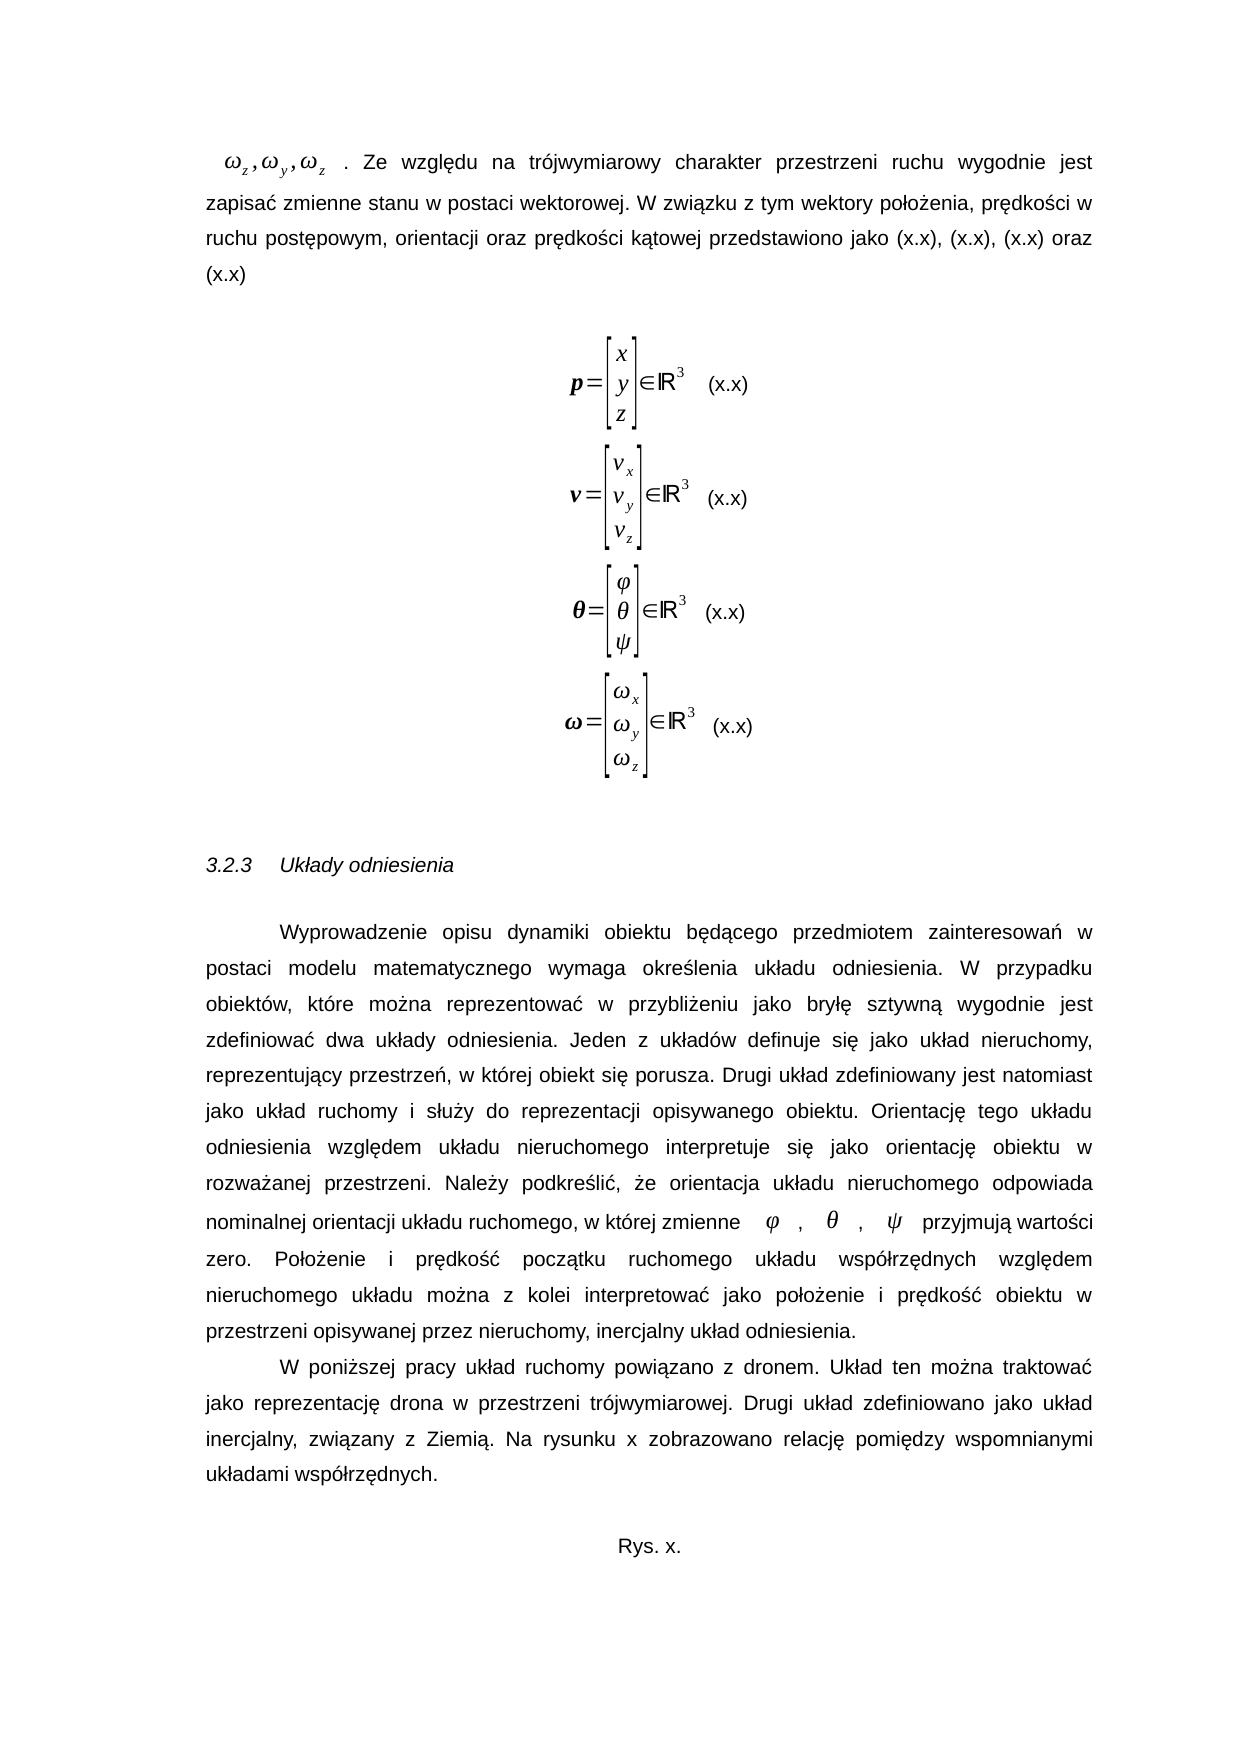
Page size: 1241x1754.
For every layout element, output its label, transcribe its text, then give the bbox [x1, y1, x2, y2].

subtitle Układy odniesienia [206, 852, 1093, 876]
text (x.x) [206, 443, 1093, 552]
text Rys. x. [206, 1534, 1093, 1558]
text (x.x) [206, 563, 1093, 659]
text W celu poznania systemu oraz przeprowadzenia badań symulacyjnych należy wyprowadzić model analizowanego obiektu sterowania. Obiekt sterowania w pierwszej kolejności należy wyodrębnić z otoczenia. Wyodrębnienie obiektu ze środowiska polega na określeniu wielkości wejściowych, którymi otoczenie wpływa na obiekt oraz wielkości wyjściowych, którymi obiekt wpływa na otoczenie. Oprócz wielkości wejściowych oraz wyjściowych w nowoczesnej teorii sterowania definiuje się zmienne określające w sposób jednoznaczny wewnętrzny stan obiektu. Zmienne te nazywa się zmiennymi stanu [2]. Model matematyczny wiążący zmienne wejściowe, zmienne stanu oraz zmienne wyjściowe nazywa się modelem w przestrzeni stanów. Schemat blokowy przedstawiający obiekt sterowania wyodrębniony z otoczenia przedstawiono na rys. 2.1. Wielkościami wejściowymi do modelu są prędkości obrotowe czterech silników oznaczone jako . Wewnętrzny stan systemu określa zestaw dwunastu zmiennych stanu. Zmienne te można podzielić na cztery grupy zmiennych opisujących ruch w przestrzeni trójwymiarowej. Pierwszą grupę stanowią zmienne , które opisują położenie drona w trzech osiach. Do drugiej grupy przydzielono trzy składowe prędkości obiektu oznaczone jako . Dwie pierwsze grupy zmiennych opisują zatem ruch postępowy drona. Orientację obiektu w przestrzeni opisano poprzez położenie kątowe w osi x (ang. roll), położenie kątowe w osi y θ (ang. pitch) oraz położenie kątowe w osi z (ang. yaw). Prędkość kątową w kolejnych osiach opisano symbolami . Ze względu na trójwymiarowy charakter przestrzeni ruchu wygodnie jest zapisać zmienne stanu w postaci wektorowej. W związku z tym wektory położenia, prędkości w ruchu postępowym, orientacji oraz prędkości kątowej przedstawiono jako (x.x), (x.x), (x.x) oraz (x.x) [206, 147, 1093, 286]
text W poniższej pracy układ ruchomy powiązano z dronem. Układ ten można traktować jako reprezentację drona w przestrzeni trójwymiarowej. Drugi układ zdefiniowano jako układ inercjalny, związany z Ziemią. Na rysunku x zobrazowano relację pomiędzy wspomnianymi układami współrzędnych. [206, 1354, 1093, 1486]
text (x.x) [206, 336, 1093, 431]
text Wyprowadzenie opisu dynamiki obiektu będącego przedmiotem zainteresowań w postaci modelu matematycznego wymaga określenia układu odniesienia. W przypadku obiektów, które można reprezentować w przybliżeniu jako bryłę sztywną wygodnie jest zdefiniować dwa układy odniesienia. Jeden z układów definuje się jako układ nieruchomy, reprezentujący przestrzeń, w której obiekt się porusza. Drugi układ zdefiniowany jest natomiast jako układ ruchomy i służy do reprezentacji opisywanego obiektu. Orientację tego układu odniesienia względem układu nieruchomego interpretuje się jako orientację obiektu w rozważanej przestrzeni. Należy podkreślić, że orientacja układu nieruchomego odpowiada nominalnej orientacji układu ruchomego, w której zmienne , , przyjmują wartości zero. Położenie i prędkość początku ruchomego układu współrzędnych względem nieruchomego układu można z kolei interpretować jako położenie i prędkość obiektu w przestrzeni opisywanej przez nieruchomy, inercjalny układ odniesienia. [206, 919, 1093, 1342]
text (x.x) [206, 671, 1093, 779]
